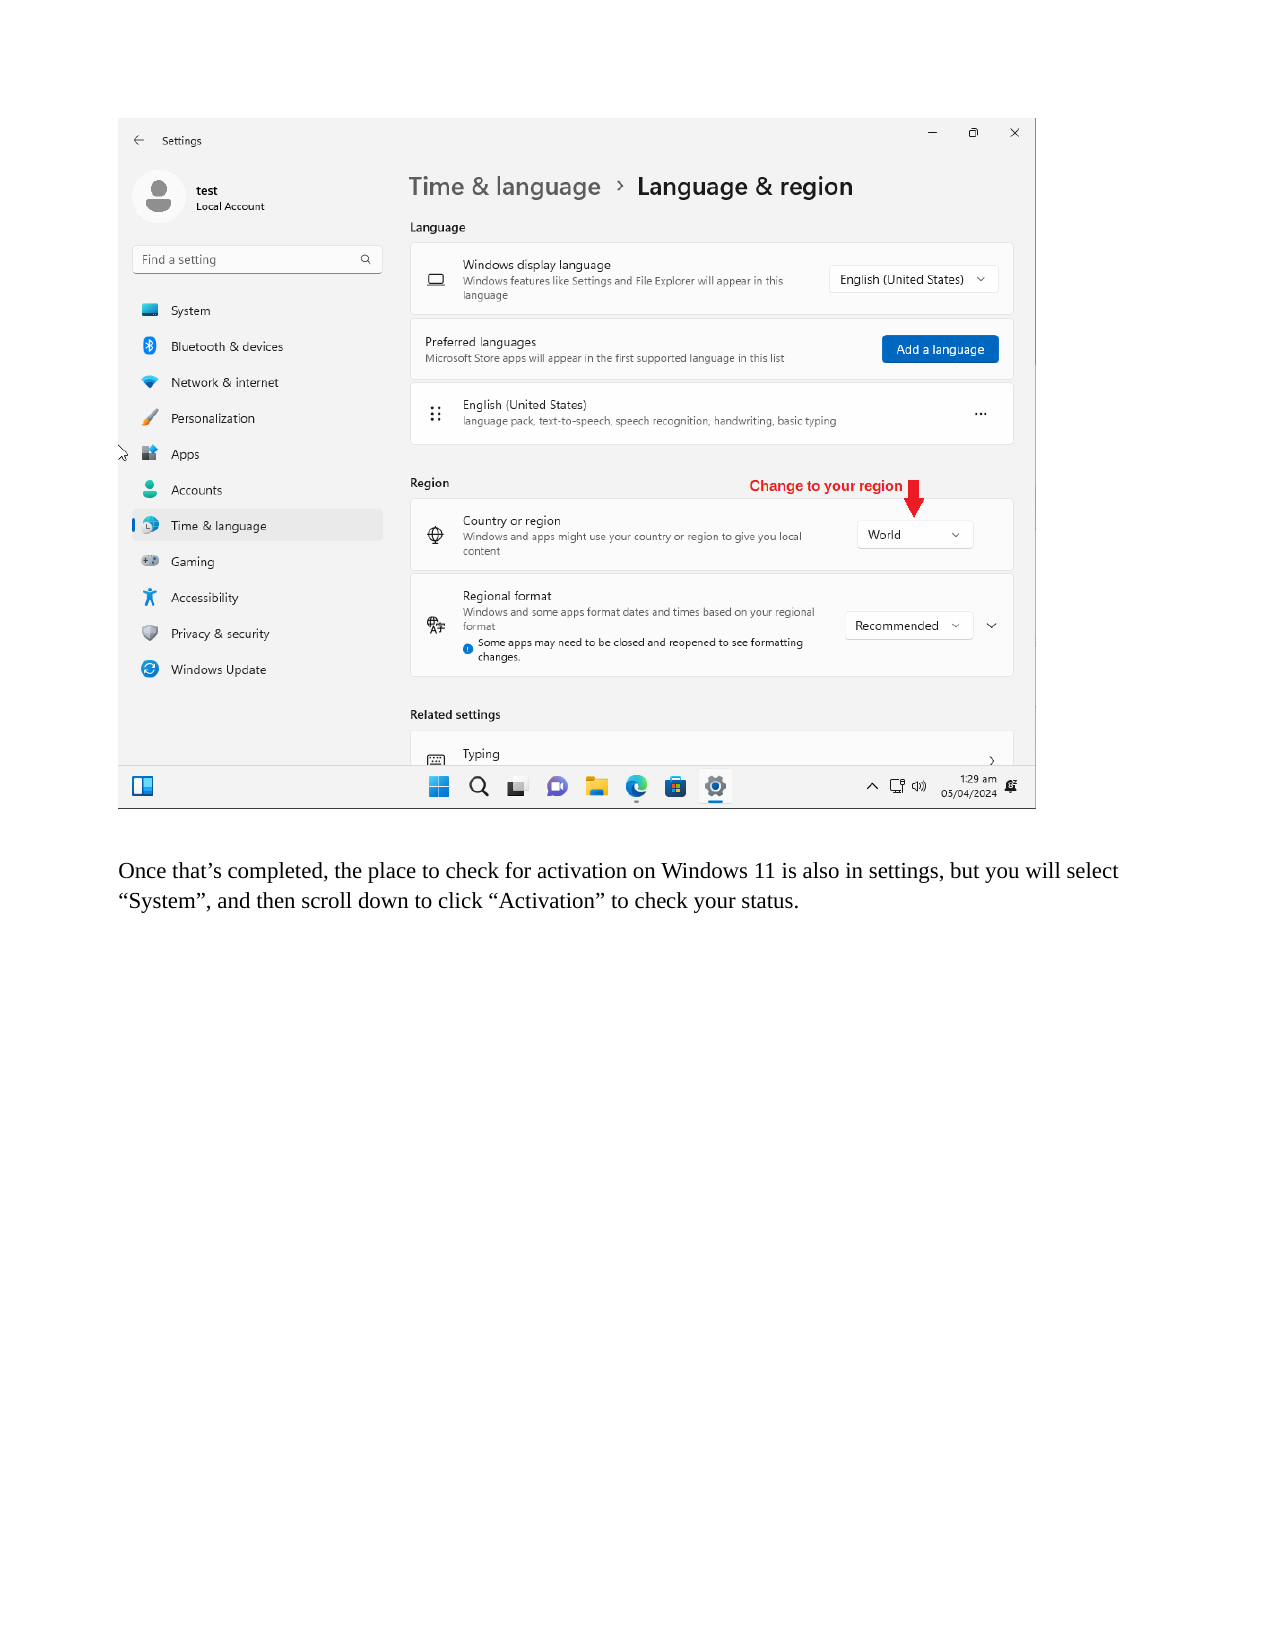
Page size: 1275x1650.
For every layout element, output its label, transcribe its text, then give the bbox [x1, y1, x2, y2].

picture [118, 118, 1036, 809]
text Once that’s completed, the place to check for activation on Windows 11 is also in settings, but you will select “System”, and then scroll down to click “Activation” to check your status. [118, 857, 1157, 913]
